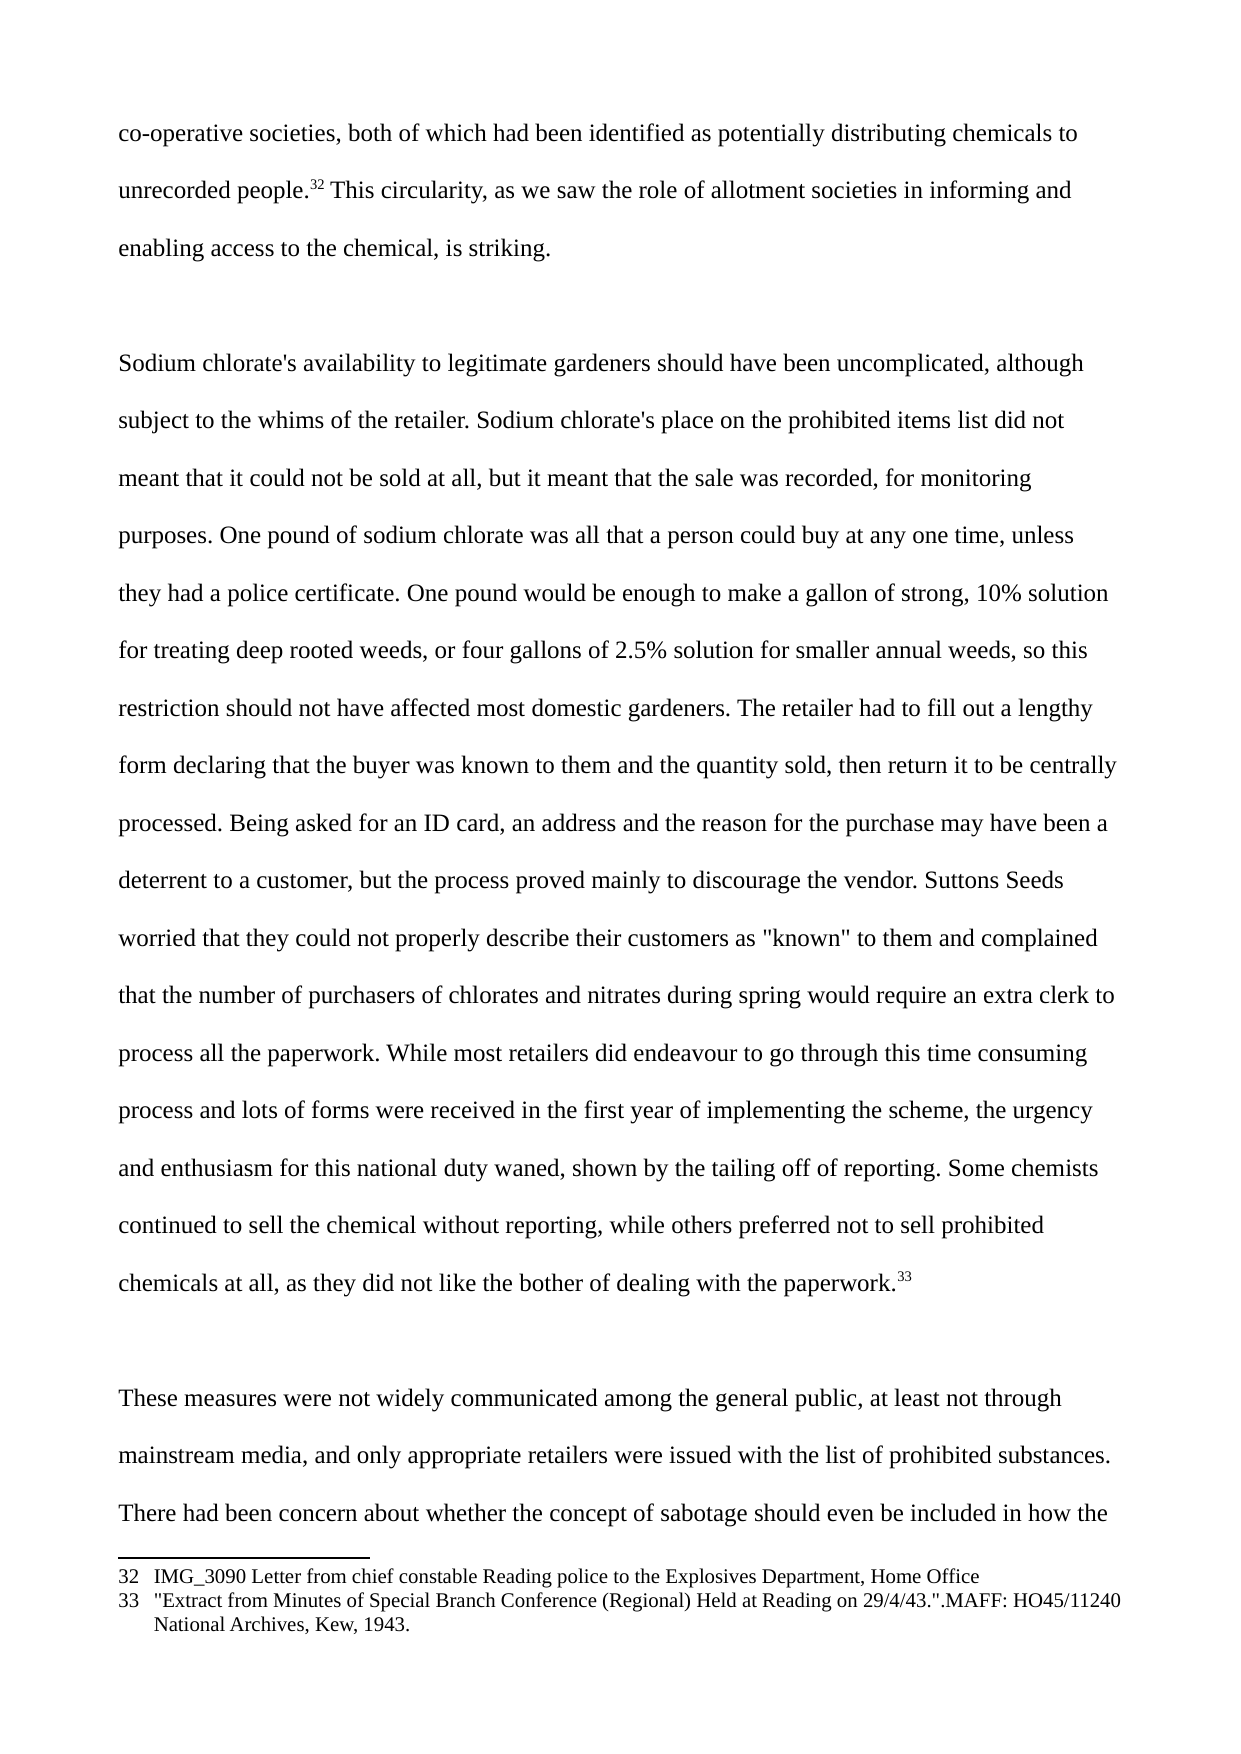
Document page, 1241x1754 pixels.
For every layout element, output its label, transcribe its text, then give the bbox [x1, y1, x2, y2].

text IMG_3090 Letter from chief constable Reading police to the Explosives Department, Home Office [118, 1564, 1122, 1588]
text co-operative societies, both of which had been identified as potentially distributing chemicals to unrecorded people. This circularity, as we saw the role of allotment societies in informing and enabling access to the chemical, is striking. [118, 118, 1122, 262]
text These measures were not widely communicated among the general public, at least not through mainstream media, and only appropriate retailers were issued with the list of prohibited substances. There had been concern about whether the concept of sabotage should even be included in how the [118, 1383, 1122, 1527]
text "Extract from Minutes of Special Branch Conference (Regional) Held at Reading on 29/4/43.".MAFF: HO45/11240 National Archives, Kew, 1943. [118, 1588, 1122, 1636]
text Sodium chlorate's availability to legitimate gardeners should have been uncomplicated, although subject to the whims of the retailer. Sodium chlorate's place on the prohibited items list did not meant that it could not be sold at all, but it meant that the sale was recorded, for monitoring purposes. One pound of sodium chlorate was all that a person could buy at any one time, unless they had a police certificate. One pound would be enough to make a gallon of strong, 10% solution for treating deep rooted weeds, or four gallons of 2.5% solution for smaller annual weeds, so this restriction should not have affected most domestic gardeners. The retailer had to fill out a lengthy form declaring that the buyer was known to them and the quantity sold, then return it to be centrally processed. Being asked for an ID card, an address and the reason for the purchase may have been a deterrent to a customer, but the process proved mainly to discourage the vendor. Suttons Seeds worried that they could not properly describe their customers as "known" to them and complained that the number of purchasers of chlorates and nitrates during spring would require an extra clerk to process all the paperwork. While most retailers did endeavour to go through this time consuming process and lots of forms were received in the first year of implementing the scheme, the urgency and enthusiasm for this national duty waned, shown by the tailing off of reporting. Some chemists continued to sell the chemical without reporting, while others preferred not to sell prohibited chemicals at all, as they did not like the bother of dealing with the paperwork. [118, 348, 1122, 1297]
